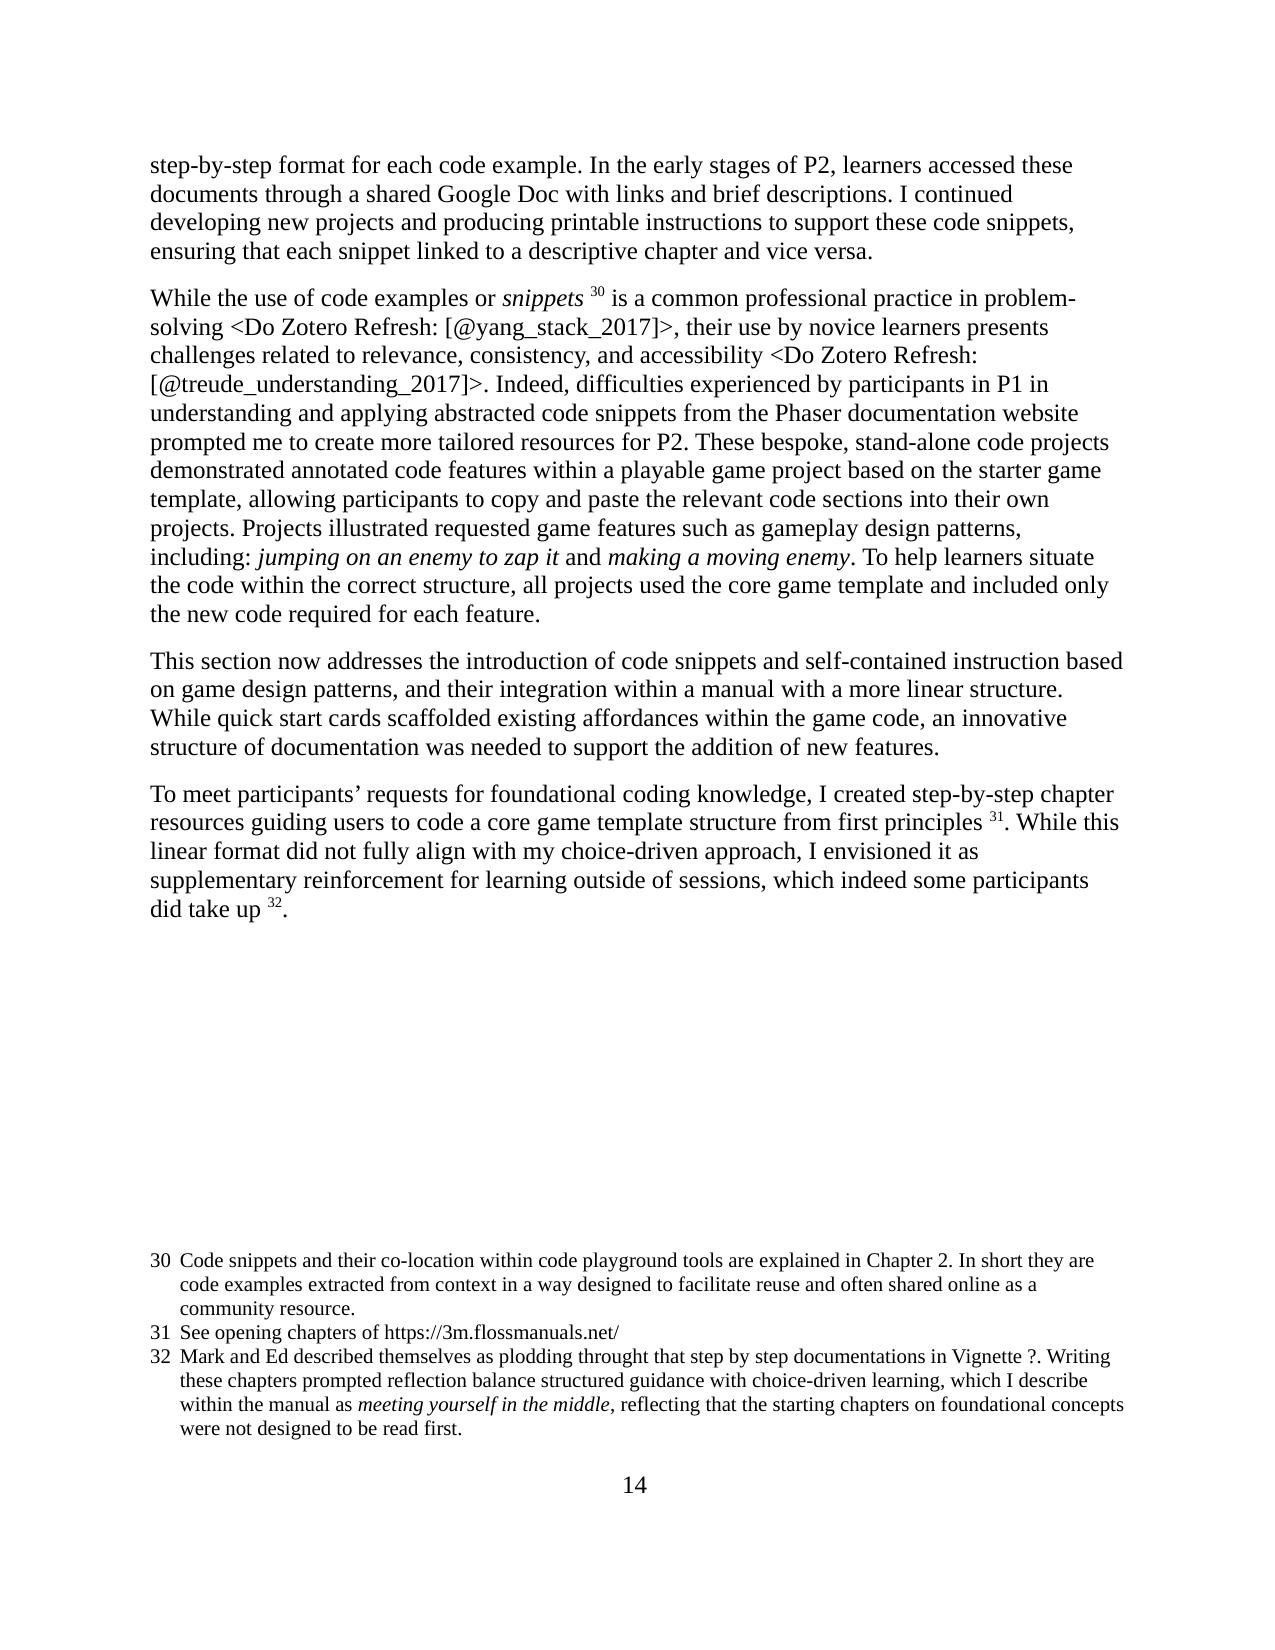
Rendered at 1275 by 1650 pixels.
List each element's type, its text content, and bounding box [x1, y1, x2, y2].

text To meet participants’ requests for foundational coding knowledge, I created step-by-step chapter resources guiding users to code a core game template structure from first principles . While this linear format did not fully align with my choice-driven approach, I envisioned it as supplementary reinforcement for learning outside of sessions, which indeed some participants did take up . [150, 779, 1125, 922]
text step-by-step format for each code example. In the early stages of P2, learners accessed these documents through a shared Google Doc with links and brief descriptions. I continued developing new projects and producing printable instructions to support these code snippets, ensuring that each snippet linked to a descriptive chapter and vice versa. [150, 150, 1125, 265]
text See opening chapters of https://3m.flossmanuals.net/ [150, 1320, 1125, 1344]
text Code snippets and their co-location within code playground tools are explained in Chapter 2. In short they are code examples extracted from context in a way designed to facilitate reuse and often shared online as a community resource. [150, 1247, 1125, 1320]
text This section now addresses the introduction of code snippets and self-contained instruction based on game design patterns, and their integration within a manual with a more linear structure. While quick start cards scaffolded existing affordances within the game code, an innovative structure of documentation was needed to support the addition of new features. [150, 646, 1125, 761]
text Mark and Ed described themselves as plodding throught that step by step documentations in Vignette ?. Writing these chapters prompted reflection balance structured guidance with choice-driven learning, which I describe within the manual as meeting yourself in the middle, reflecting that the starting chapters on foundational concepts were not designed to be read first. [150, 1344, 1125, 1440]
text While the use of code examples or snippets is a common professional practice in problem-solving <Do Zotero Refresh: [@yang_stack_2017]>, their use by novice learners presents challenges related to relevance, consistency, and accessibility <Do Zotero Refresh: [@treude_understanding_2017]>. Indeed, difficulties experienced by participants in P1 in understanding and applying abstracted code snippets from the Phaser documentation website prompted me to create more tailored resources for P2. These bespoke, stand-alone code projects demonstrated annotated code features within a playable game project based on the starter game template, allowing participants to copy and paste the relevant code sections into their own projects. Projects illustrated requested game features such as gameplay design patterns, including: jumping on an enemy to zap it and making a moving enemy. To help learners situate the code within the correct structure, all projects used the core game template and included only the new code required for each feature. [150, 283, 1125, 628]
